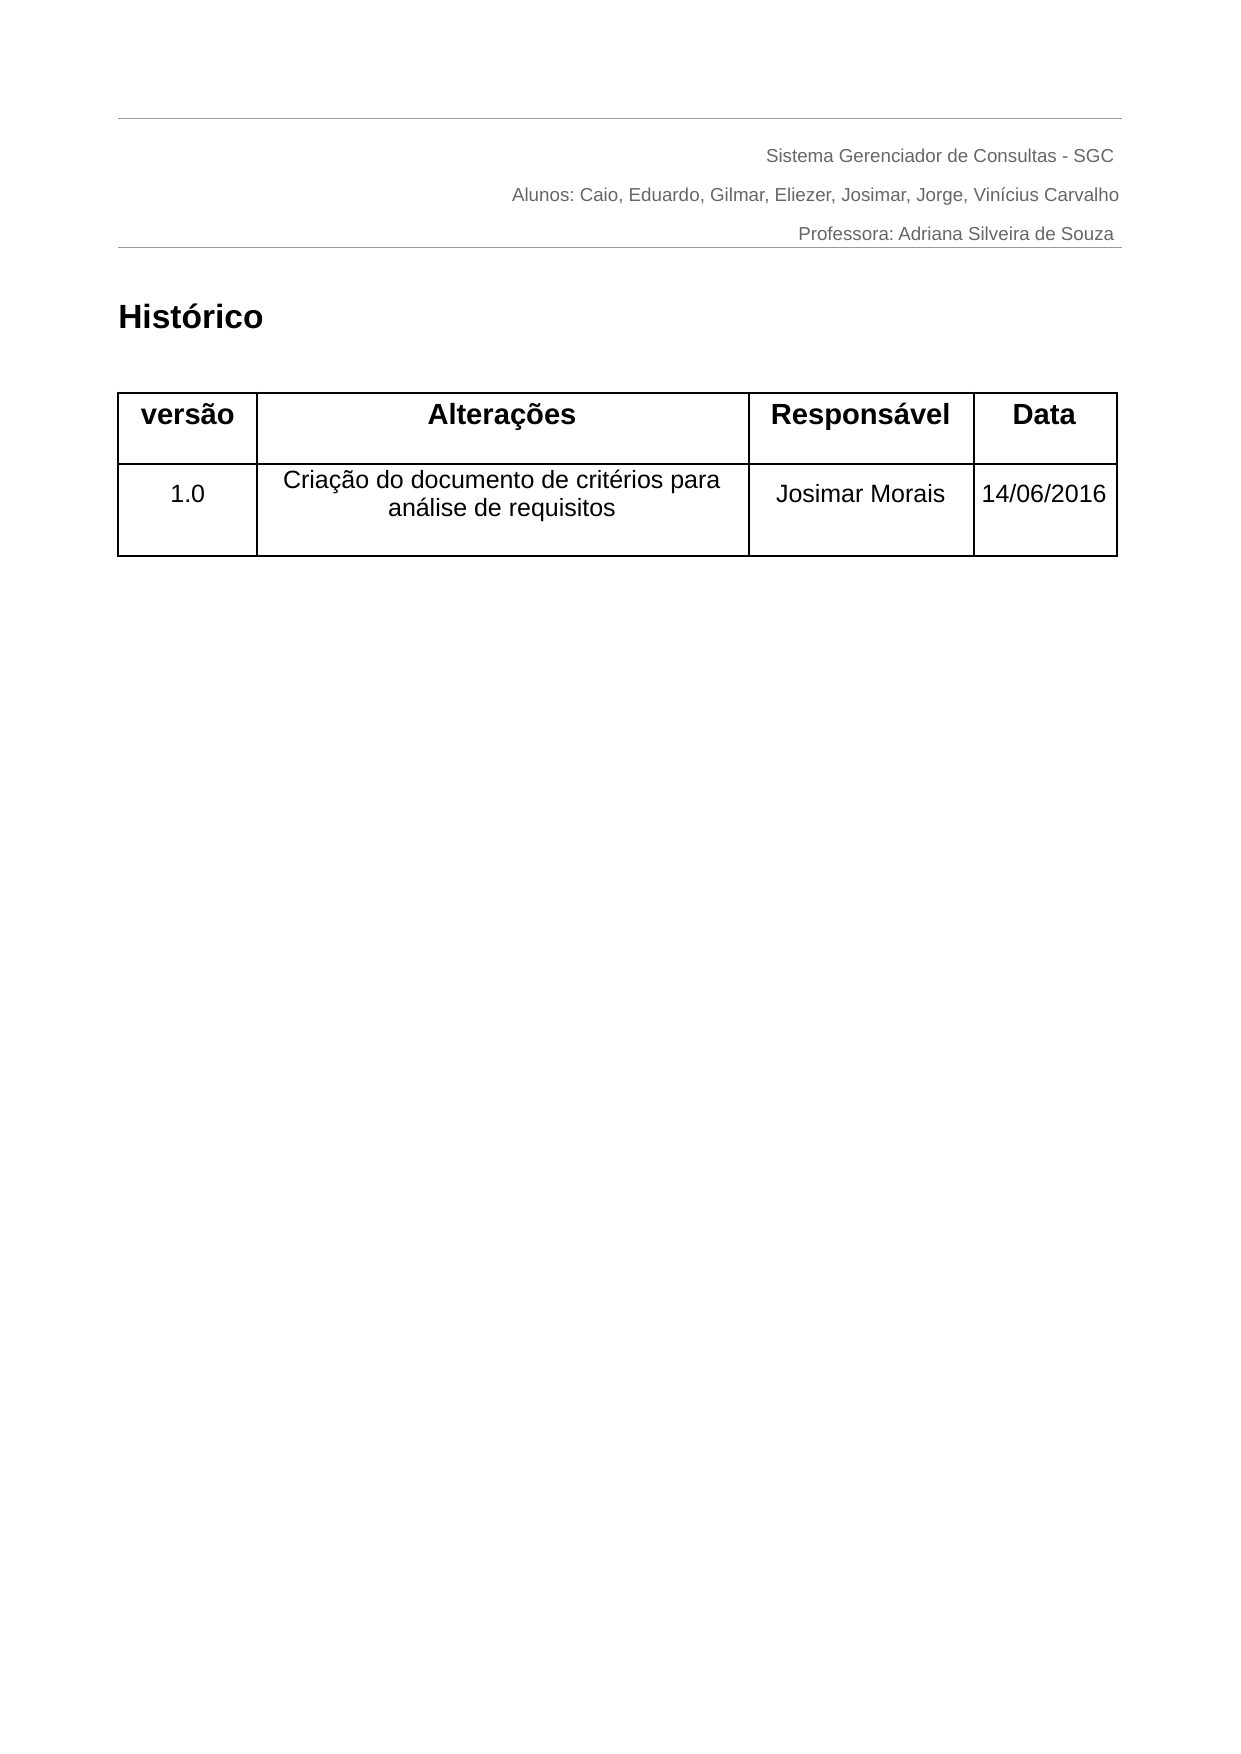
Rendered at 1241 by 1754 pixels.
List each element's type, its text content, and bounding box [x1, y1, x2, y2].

table_cell Criação do documento de critérios para análise de requisitos [258, 465, 748, 554]
table_cell 14/06/2016 [975, 465, 1116, 554]
table_cell 1.0 [119, 465, 256, 554]
table_header Responsável [750, 394, 973, 463]
table_cell Josimar Morais [750, 465, 973, 554]
table_header Data [975, 394, 1116, 463]
table_header Alterações [258, 394, 748, 463]
subtitle Histórico [118, 297, 1122, 336]
table_header versão [119, 394, 256, 463]
